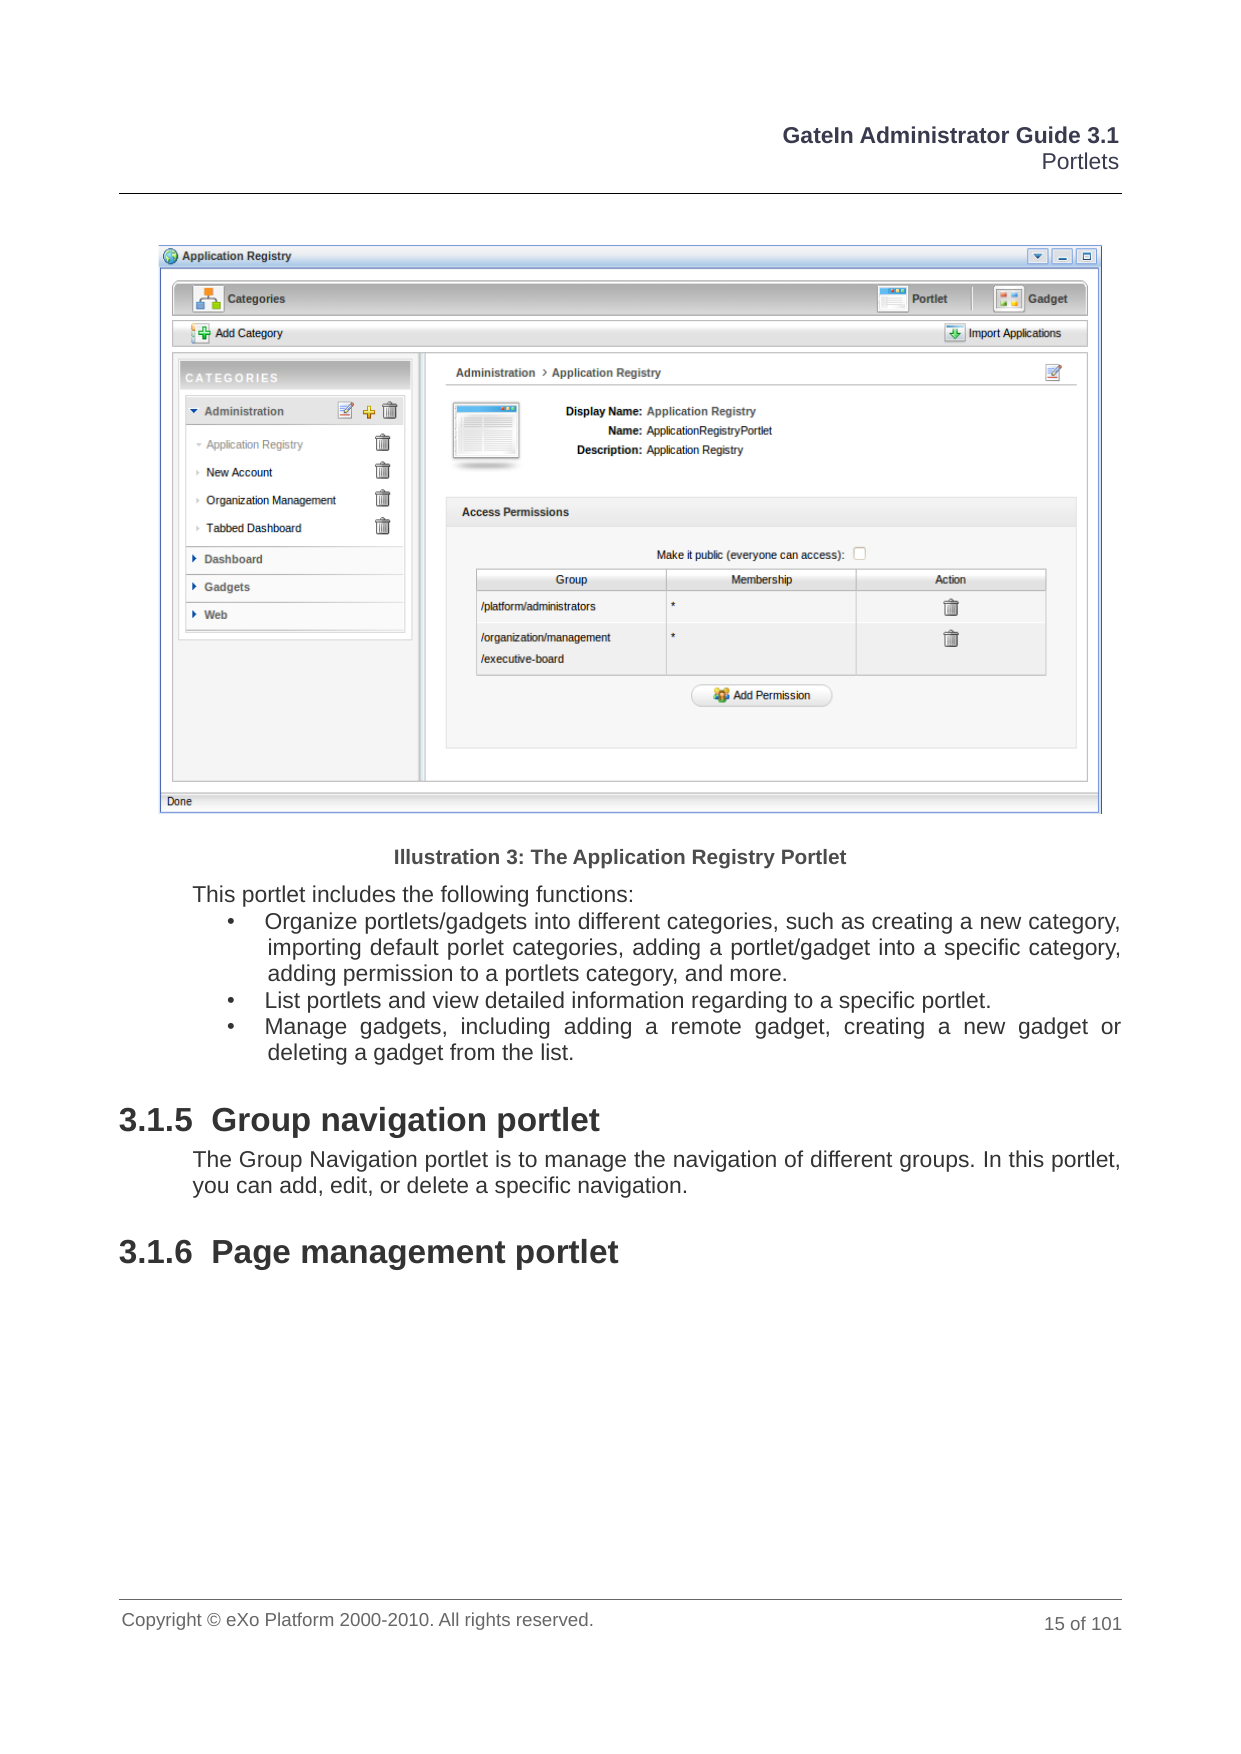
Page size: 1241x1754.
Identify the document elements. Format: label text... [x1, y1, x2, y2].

text This portlet includes the following functions: [118, 223, 1122, 908]
subtitle Page management portlet [118, 1232, 1122, 1271]
text Illustration 3: The Application Registry Portlet [138, 319, 1102, 869]
picture [158, 244, 1102, 814]
list Manage gadgets, including adding a remote gadget, creating a new gadget or deleting a gadget from the list. [227, 1013, 1122, 1066]
list Organize portlets/gadgets into different categories, such as creating a new category, importing default porlet categories, adding a portlet/gadget into a specific category, adding permission to a portlets category, and more. [227, 908, 1122, 987]
text The Group Navigation portlet is to manage the navigation of different groups. In this portlet, you can add, edit, or delete a specific navigation. [192, 1146, 1122, 1198]
list List portlets and view detailed information regarding to a specific portlet. [227, 987, 1122, 1013]
subtitle Group navigation portlet [118, 1099, 1122, 1138]
